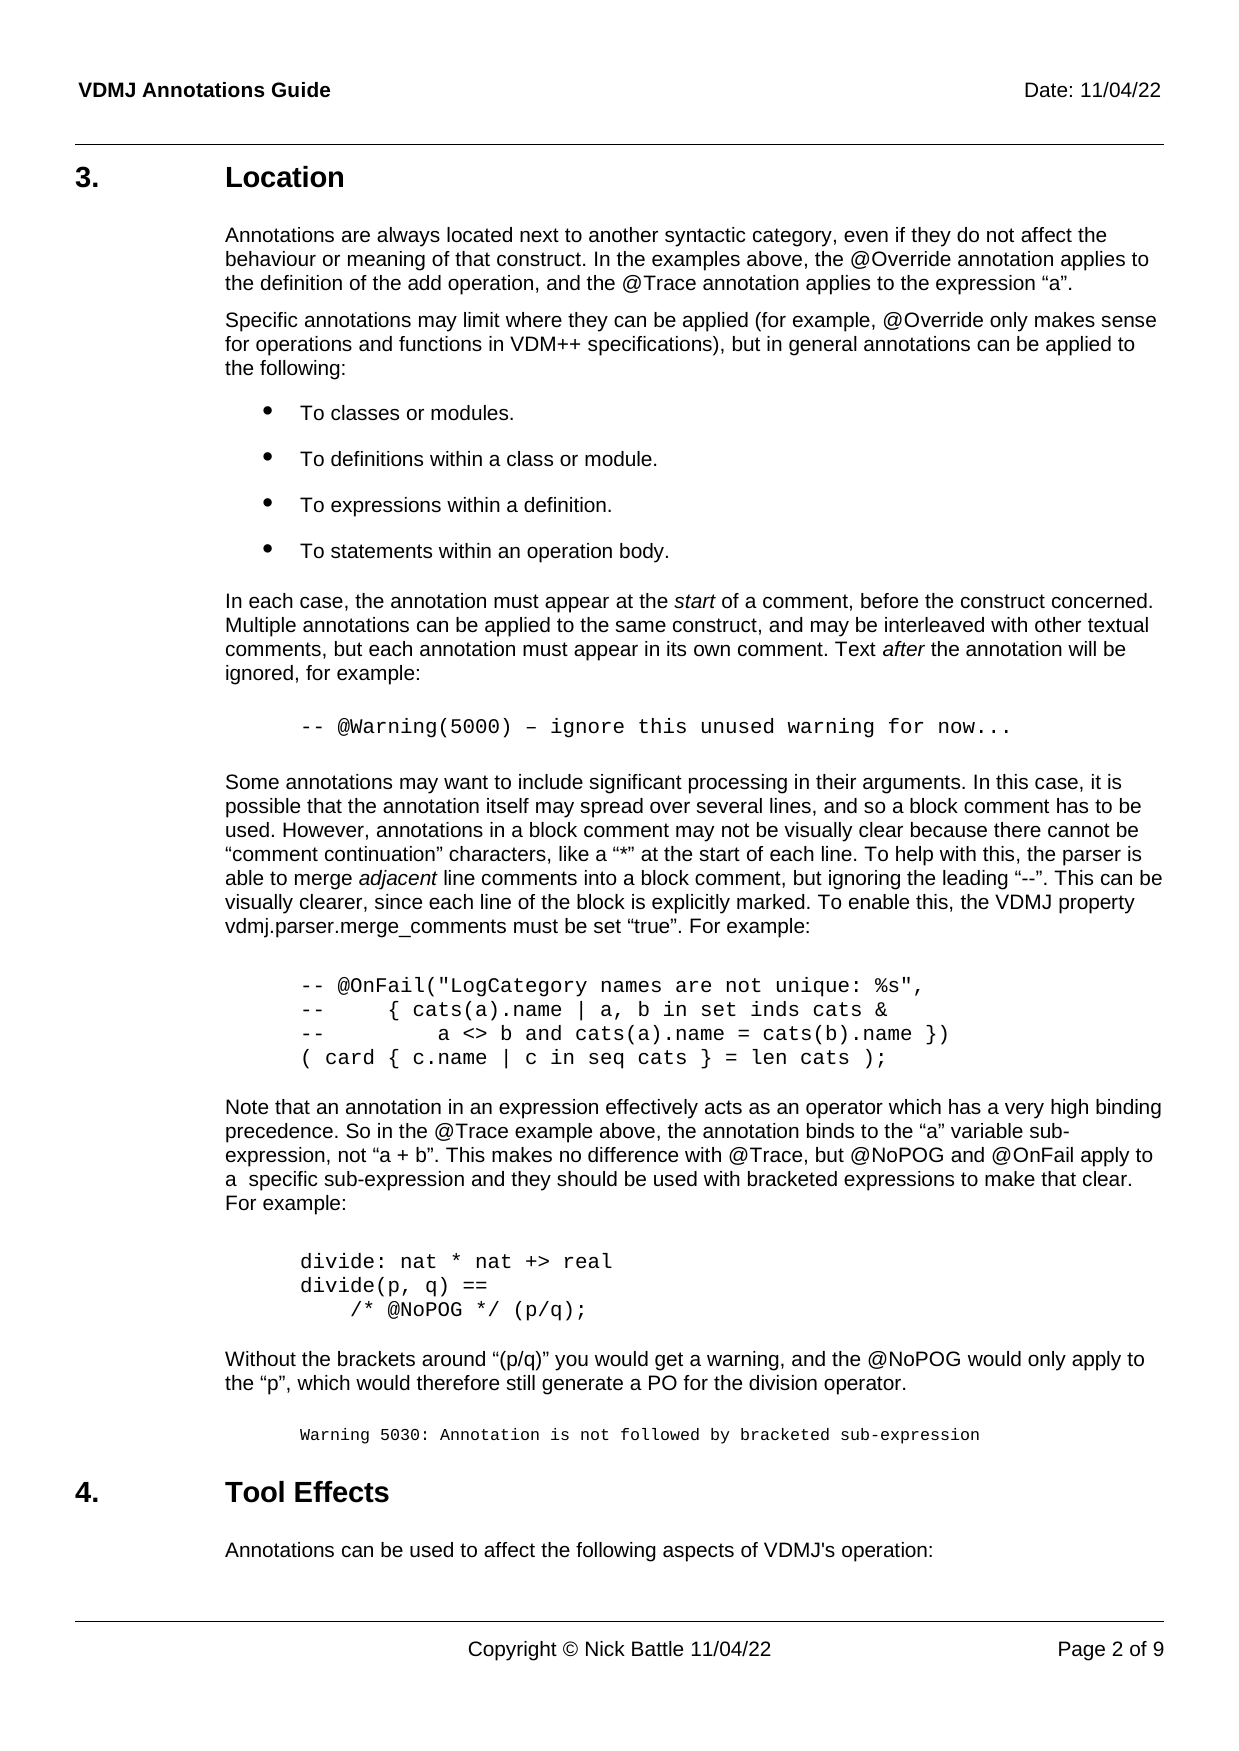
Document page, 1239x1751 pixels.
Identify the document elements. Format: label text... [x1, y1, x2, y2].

text Annotations can be used to affect the following aspects of VDMJ's operation: [225, 1538, 1164, 1562]
text divide(p, q) == [300, 1275, 1164, 1299]
list To definitions within a class or module. [262, 439, 1164, 472]
text Some annotations may want to include significant processing in their arguments. In this case, it is possible that the annotation itself may spread over several lines, and so a block comment has to be used. However, annotations in a block comment may not be visually clear because there cannot be “comment continuation” characters, like a “*” at the start of each line. To help with this, the parser is able to merge adjacent line comments into a block comment, but ignoring the leading “--”. This can be visually clearer, since each line of the block is explicitly marked. To enable this, the VDMJ property vdmj.parser.merge_comments must be set “true”. For example: [225, 770, 1164, 938]
list To statements within an operation body. [262, 531, 1164, 564]
text /* @NoPOG */ (p/q); [300, 1299, 1164, 1323]
subtitle Tool Effects [75, 1475, 1164, 1508]
text Annotations are always located next to another syntactic category, even if they do not affect the behaviour or meaning of that construct. In the examples above, the @Override annotation applies to the definition of the add operation, and the @Trace annotation applies to the expression “a”. [225, 223, 1164, 295]
text ( card { c.name | c in seq cats } = len cats ); [225, 1047, 1164, 1071]
text In each case, the annotation must appear at the start of a comment, before the construct concerned. Multiple annotations can be applied to the same construct, and may be interleaved with other textual comments, but each annotation must appear in its own comment. Text after the annotation will be ignored, for example: [225, 588, 1164, 685]
text -- a <> b and cats(a).name = cats(b).name }) [225, 1023, 1164, 1047]
text Warning 5030: Annotation is not followed by bracketed sub-expression [300, 1426, 1164, 1445]
list To expressions within a definition. [262, 485, 1164, 518]
text -- @OnFail("LogCategory names are not unique: %s", [225, 975, 1164, 999]
text divide: nat * nat +> real [300, 1251, 1164, 1275]
subtitle Location [75, 160, 1164, 193]
text Note that an annotation in an expression effectively acts as an operator which has a very high binding precedence. So in the @Trace example above, the annotation binds to the “a” variable sub-expression, not “a + b”. This makes no difference with @Trace, but @NoPOG and @OnFail apply to a specific sub-expression and they should be used with bracketed expressions to make that clear. For example: [225, 1094, 1164, 1215]
list To classes or modules. [262, 393, 1164, 426]
text Specific annotations may limit where they can be applied (for example, @Override only makes sense for operations and functions in VDM++ specifications), but in general annotations can be applied to the following: [225, 308, 1164, 380]
text -- @Warning(5000) – ignore this unused warning for now... [225, 716, 1164, 740]
text -- { cats(a).name | a, b in set inds cats & [225, 999, 1164, 1023]
text Without the brackets around “(p/q)” you would get a warning, and the @NoPOG would only apply to the “p”, which would therefore still generate a PO for the division operator. [225, 1347, 1164, 1395]
